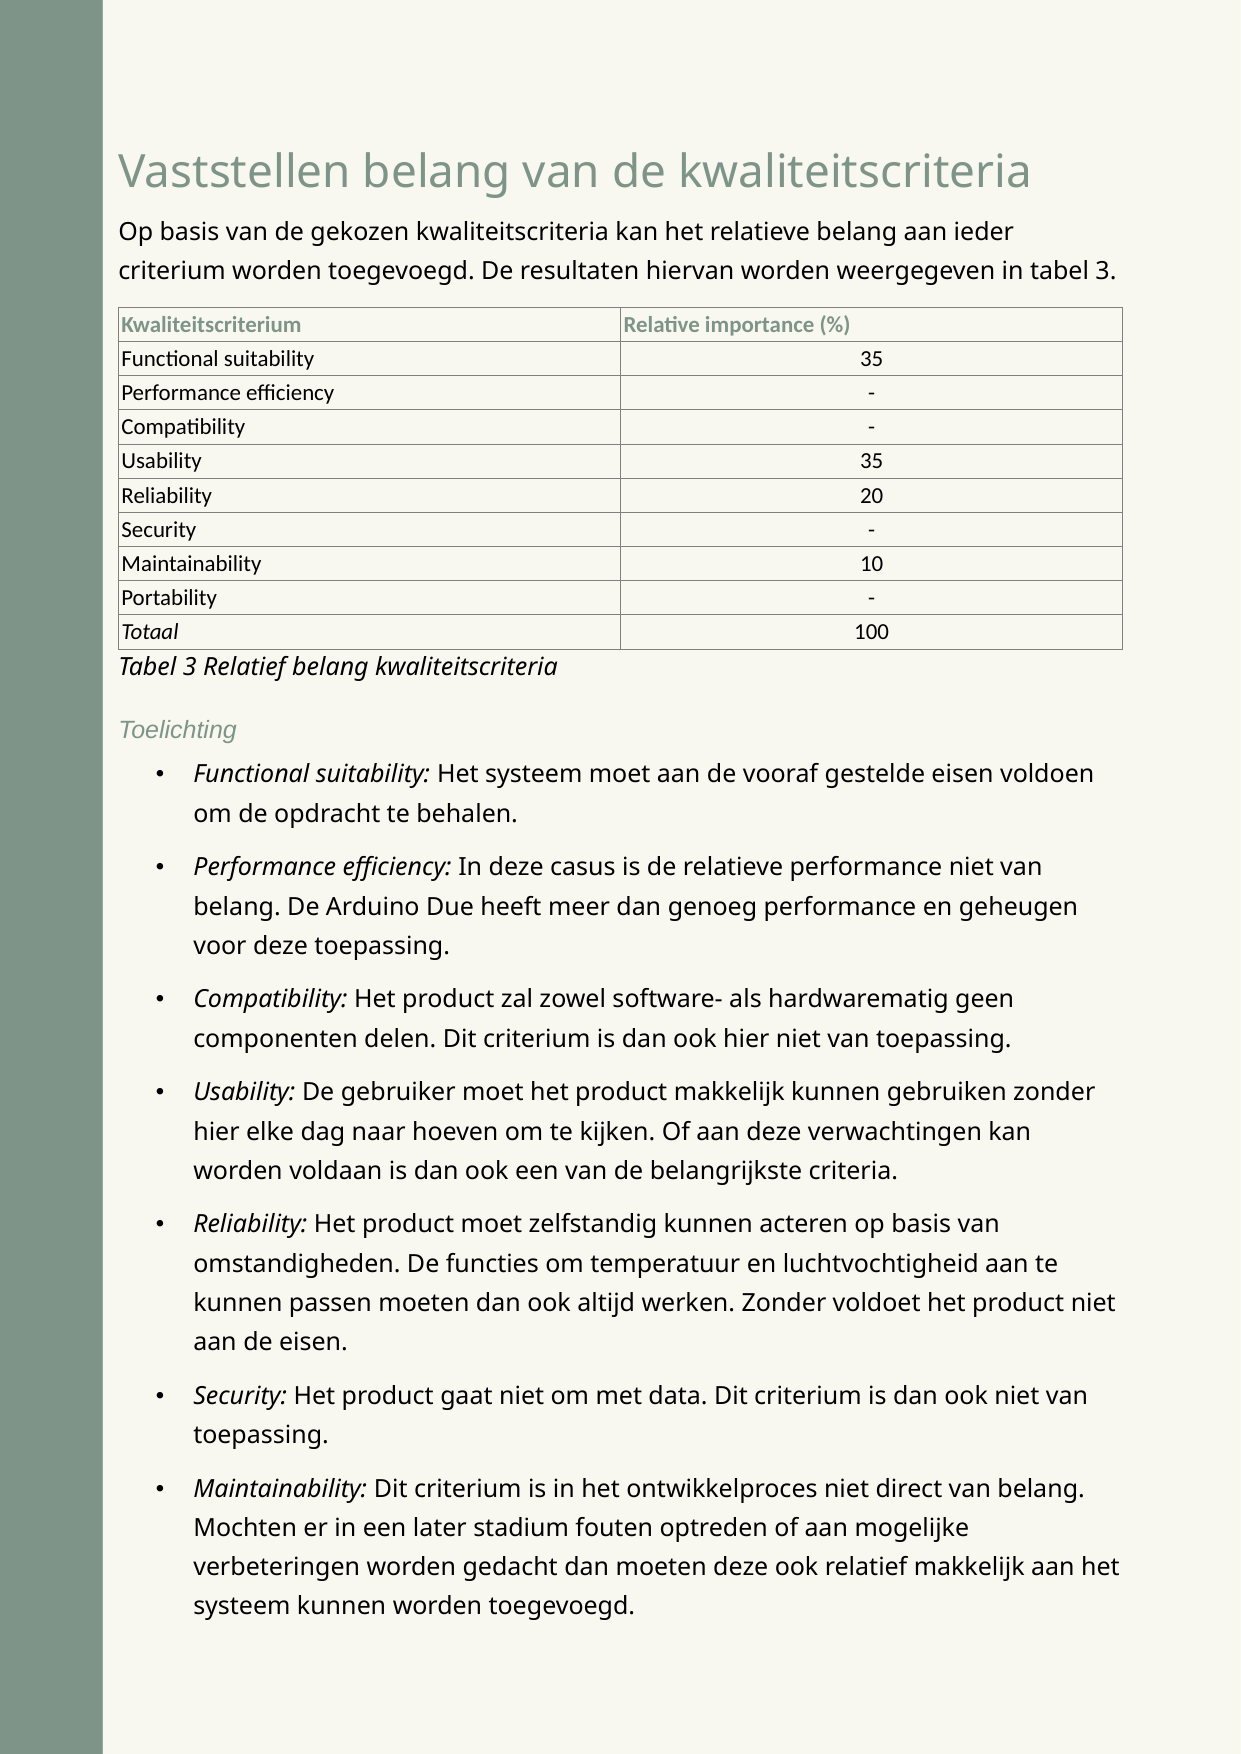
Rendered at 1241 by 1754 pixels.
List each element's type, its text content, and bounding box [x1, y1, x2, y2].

table_cell Security [119, 513, 620, 546]
text Op basis van de gekozen kwaliteitscriteria kan het relatieve belang aan ieder criterium worden toegevoegd. De resultaten hiervan worden weergegeven in tabel 3. [118, 214, 1122, 287]
table_header Kwaliteitscriterium [119, 308, 620, 341]
table_cell - [621, 376, 1122, 409]
table_cell - [621, 513, 1122, 546]
picture [0, 0, 1241, 1754]
table_cell Performance efficiency [119, 376, 620, 409]
table_cell 35 [621, 342, 1122, 375]
table_cell - [621, 410, 1122, 443]
subtitle Vaststellen belang van de kwaliteitscriteria [118, 139, 1122, 201]
list Security: Het product gaat niet om met data. Dit criterium is dan ook niet van toepassing. [156, 1377, 1122, 1451]
list Performance efficiency: In deze casus is de relatieve performance niet van belang. De Arduino Due heeft meer dan genoeg performance en geheugen voor deze toepassing. [156, 849, 1122, 961]
text Tabel 3 Relatief belang kwaliteitscriteria [118, 650, 1122, 683]
table_cell Maintainability [119, 547, 620, 580]
table_cell 35 [621, 445, 1122, 478]
list Maintainability: Dit criterium is in het ontwikkelproces niet direct van belang. Mochten er in een later stadium fouten optreden of aan mogelijke verbeteringen worden gedacht dan moeten deze ook relatief makkelijk aan het systeem kunnen worden toegevoegd. [156, 1470, 1122, 1622]
table_cell - [621, 581, 1122, 614]
table_cell Reliability [119, 479, 620, 512]
table_cell Usability [119, 445, 620, 478]
subtitle Toelichting [118, 715, 1122, 743]
table_header Relative importance (%) [621, 308, 1122, 341]
table_cell 100 [621, 615, 1122, 648]
table_cell 10 [621, 547, 1122, 580]
table_cell Totaal [119, 615, 620, 648]
table_cell Portability [119, 581, 620, 614]
table_cell Functional suitability [119, 342, 620, 375]
list Compatibility: Het product zal zowel software- als hardwarematig geen componenten delen. Dit criterium is dan ook hier niet van toepassing. [156, 981, 1122, 1054]
list Functional suitability: Het systeem moet aan de vooraf gestelde eisen voldoen om de opdracht te behalen. [156, 756, 1122, 829]
table_cell 20 [621, 479, 1122, 512]
list Reliability: Het product moet zelfstandig kunnen acteren op basis van omstandigheden. De functies om temperatuur en luchtvochtigheid aan te kunnen passen moeten dan ook altijd werken. Zonder voldoet het product niet aan de eisen. [156, 1206, 1122, 1358]
table_cell Compatibility [119, 410, 620, 443]
list Usability: De gebruiker moet het product makkelijk kunnen gebruiken zonder hier elke dag naar hoeven om te kijken. Of aan deze verwachtingen kan worden voldaan is dan ook een van de belangrijkste criteria. [156, 1074, 1122, 1186]
